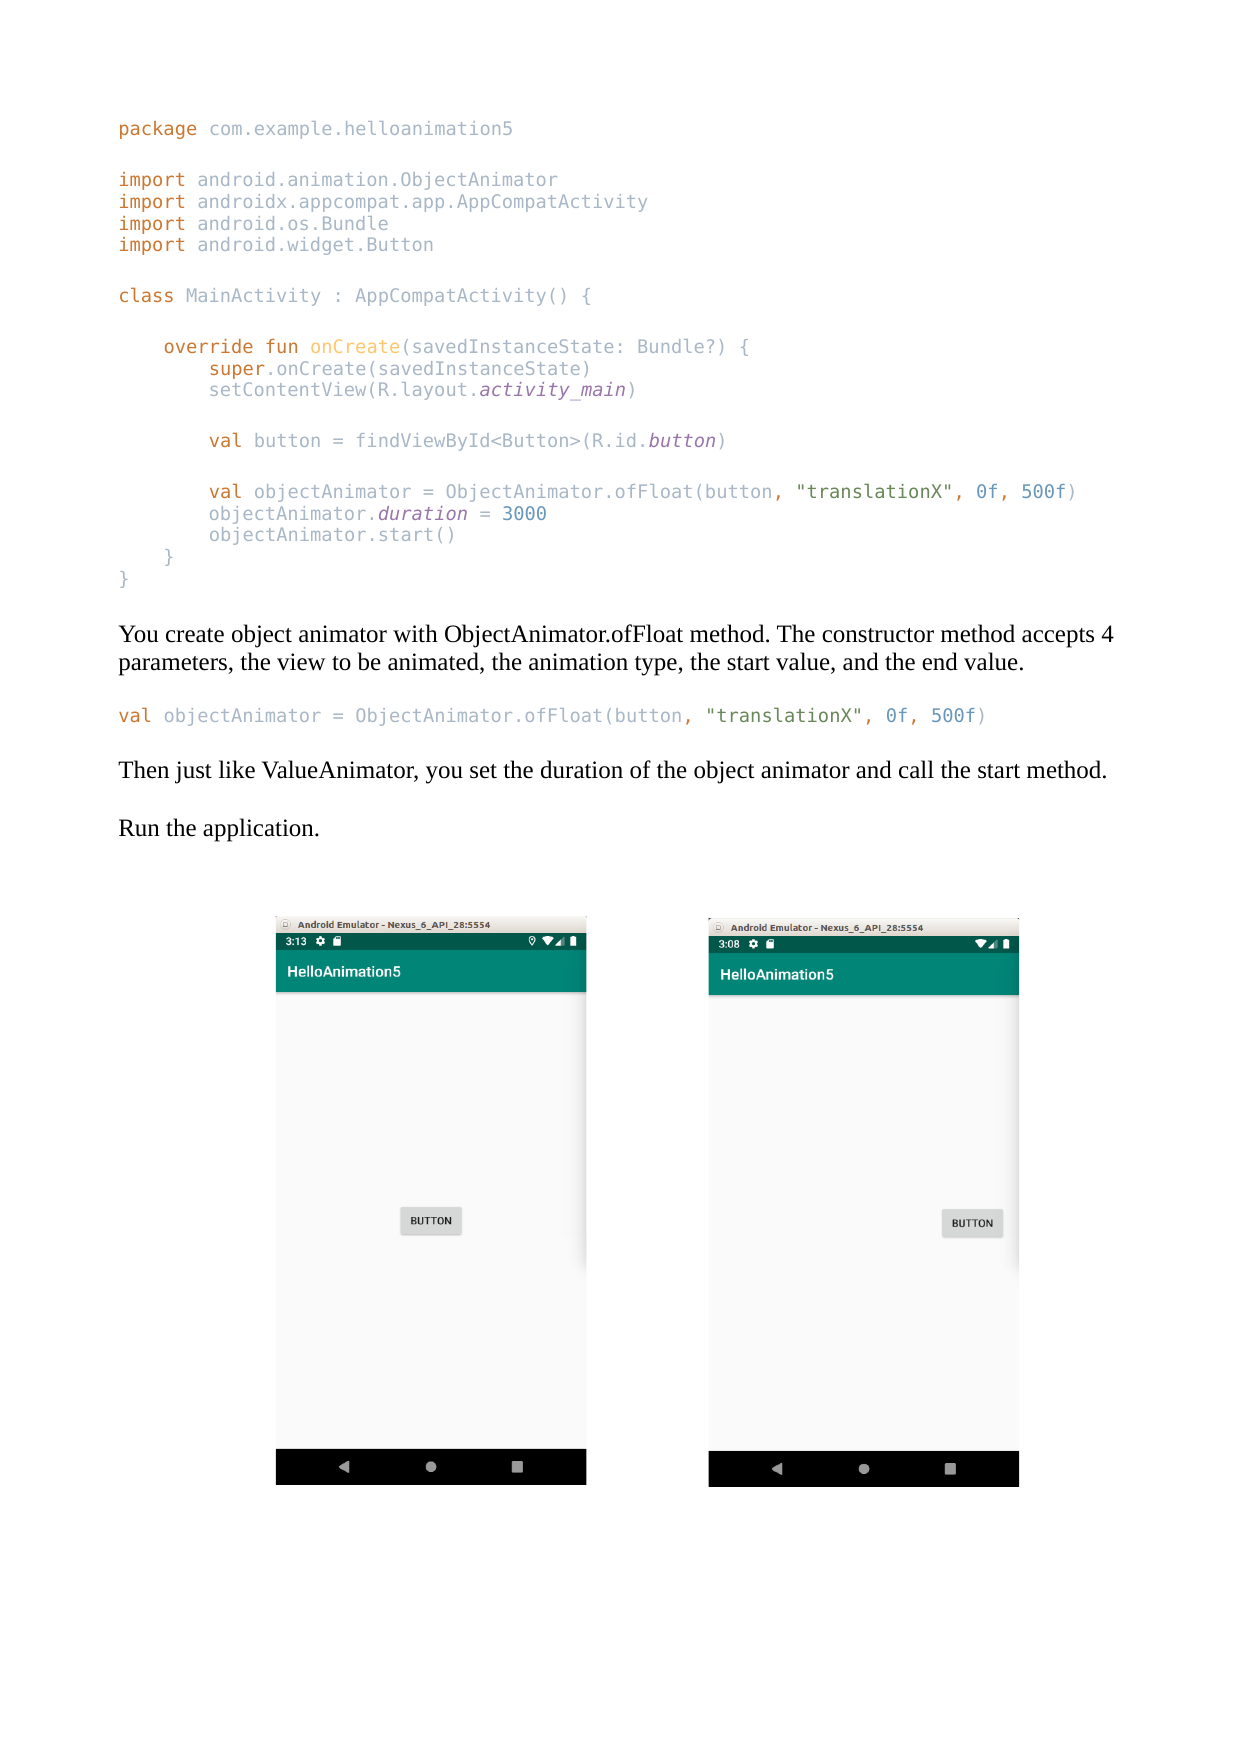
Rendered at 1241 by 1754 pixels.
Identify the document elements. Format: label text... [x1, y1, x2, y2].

picture [708, 918, 1020, 1487]
text Run the application. [118, 813, 1122, 842]
text Then just like ValueAnimator, you set the duration of the object animator and call the start method. [118, 756, 1122, 784]
text package com.example.helloanimation5 import android.animation.ObjectAnimator import androidx.appcompat.app.AppCompatActivity import android.os.Bundle import android.widget.Button class MainActivity : AppCompatActivity() { override fun onCreate(savedInstanceState: Bundle?) { super.onCreate(savedInstanceState) setContentView(R.layout.activity_main) val button = findViewById<Button>(R.id.button) val objectAnimator = ObjectAnimator.ofFloat(button, "translationX", 0f, 500f) objectAnimator.duration = 3000 objectAnimator.start() } } [118, 118, 1122, 590]
text You create object animator with ObjectAnimator.ofFloat method. The constructor method accepts 4 parameters, the view to be animated, the animation type, the start value, and the end value. [118, 619, 1122, 676]
text val objectAnimator = ObjectAnimator.ofFloat(button, "translationX", 0f, 500f) [118, 705, 1122, 727]
picture [275, 916, 587, 1485]
